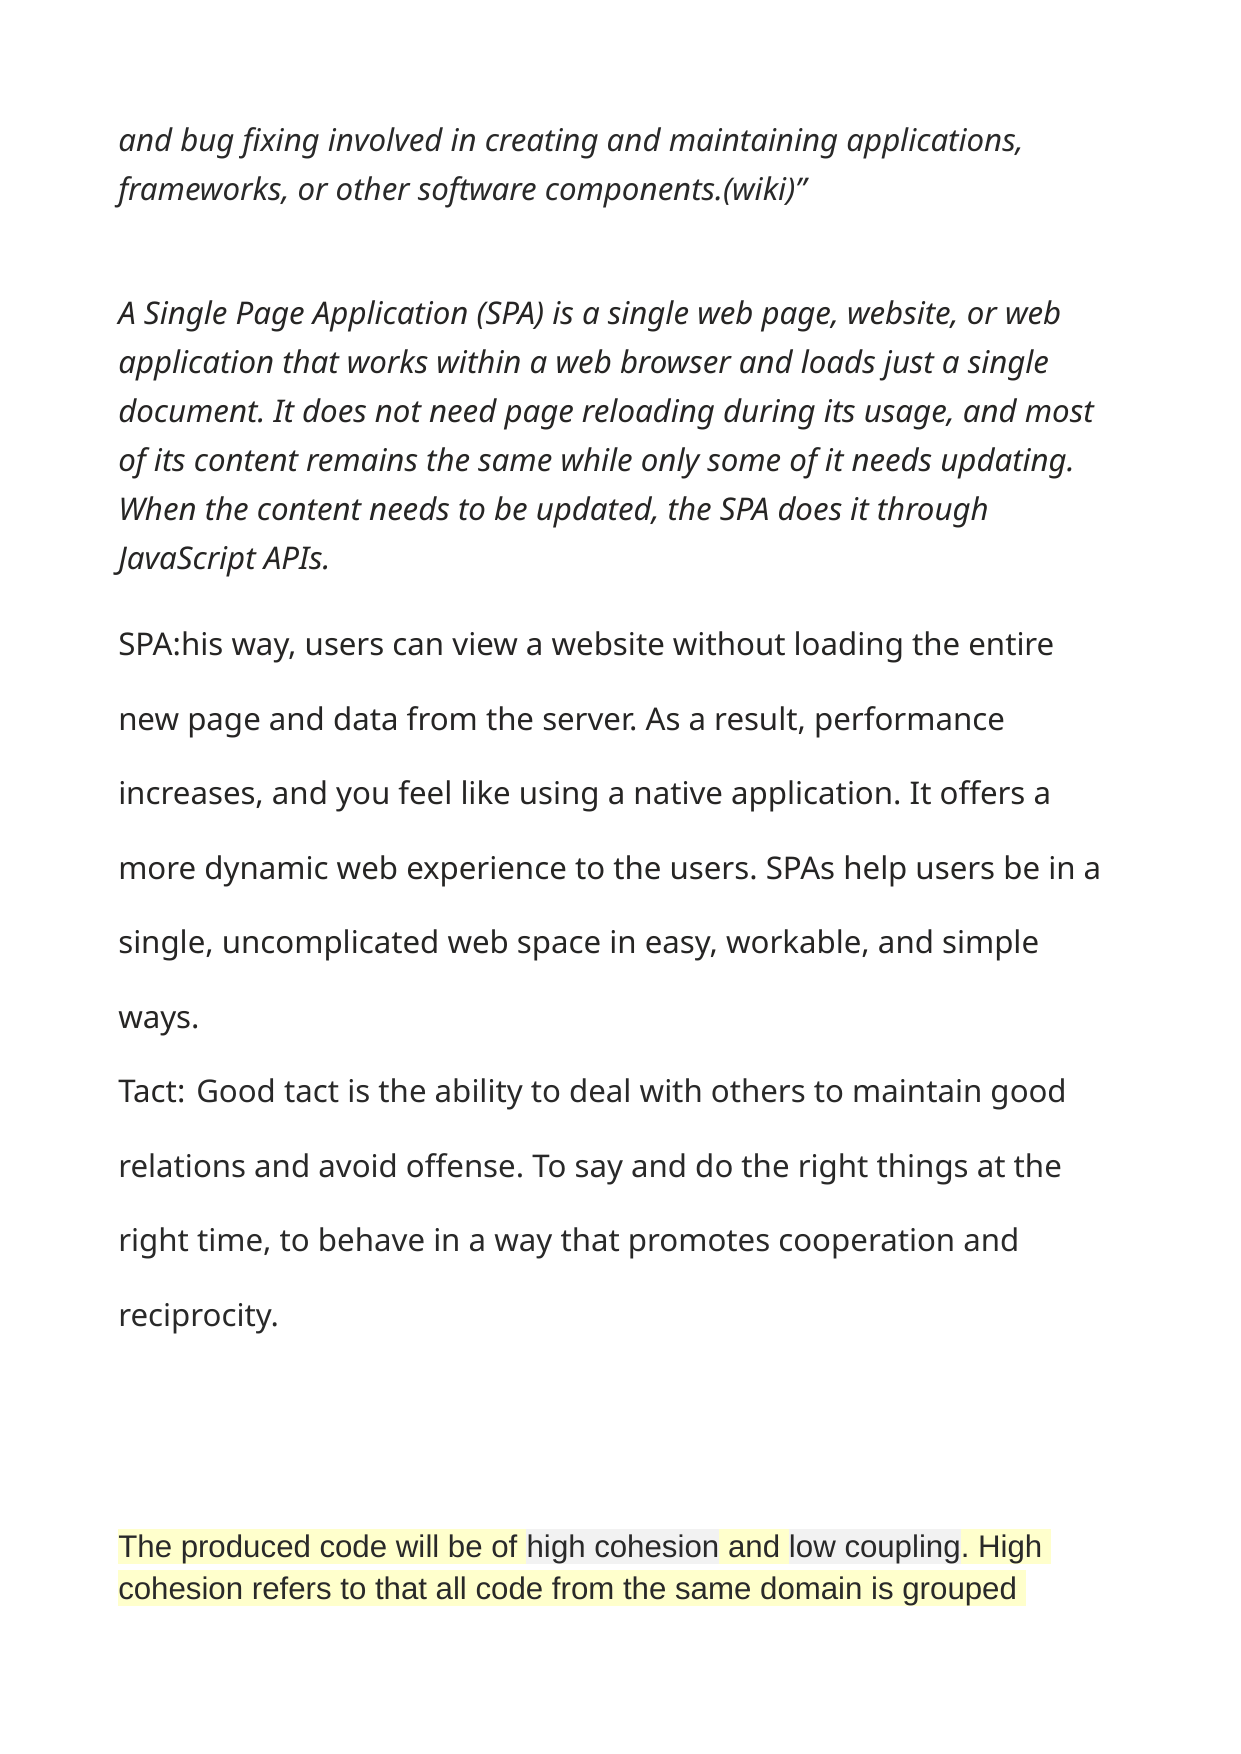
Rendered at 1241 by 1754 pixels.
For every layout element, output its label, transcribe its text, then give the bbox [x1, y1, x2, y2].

text Tact: Good tact is the ability to deal with others to maintain good relations and avoid offense. To say and do the right things at the right time, to behave in a way that promotes cooperation and reciprocity. [118, 1069, 1122, 1335]
text SPA:his way, users can view a website without loading the entire new page and data from the server. As a result, performance increases, and you feel like using a native application. It offers a more dynamic web experience to the users. SPAs help users be in a single, uncomplicated web space in easy, workable, and simple ways. [118, 622, 1122, 1037]
text and bug fixing involved in creating and maintaining applications, frameworks, or other software components.(wiki)” [118, 118, 1122, 210]
text The produced code will be of high cohesion and low coupling. High cohesion refers to that all code from the same domain is grouped [118, 1528, 1122, 1606]
text A Single Page Application (SPA) is a single web page, website, or web application that works within a web browser and loads just a single document. It does not need page reloading during its usage, and most of its content remains the same while only some of it needs updating. When the content needs to be updated, the SPA does it through JavaScript APIs. [118, 291, 1122, 578]
